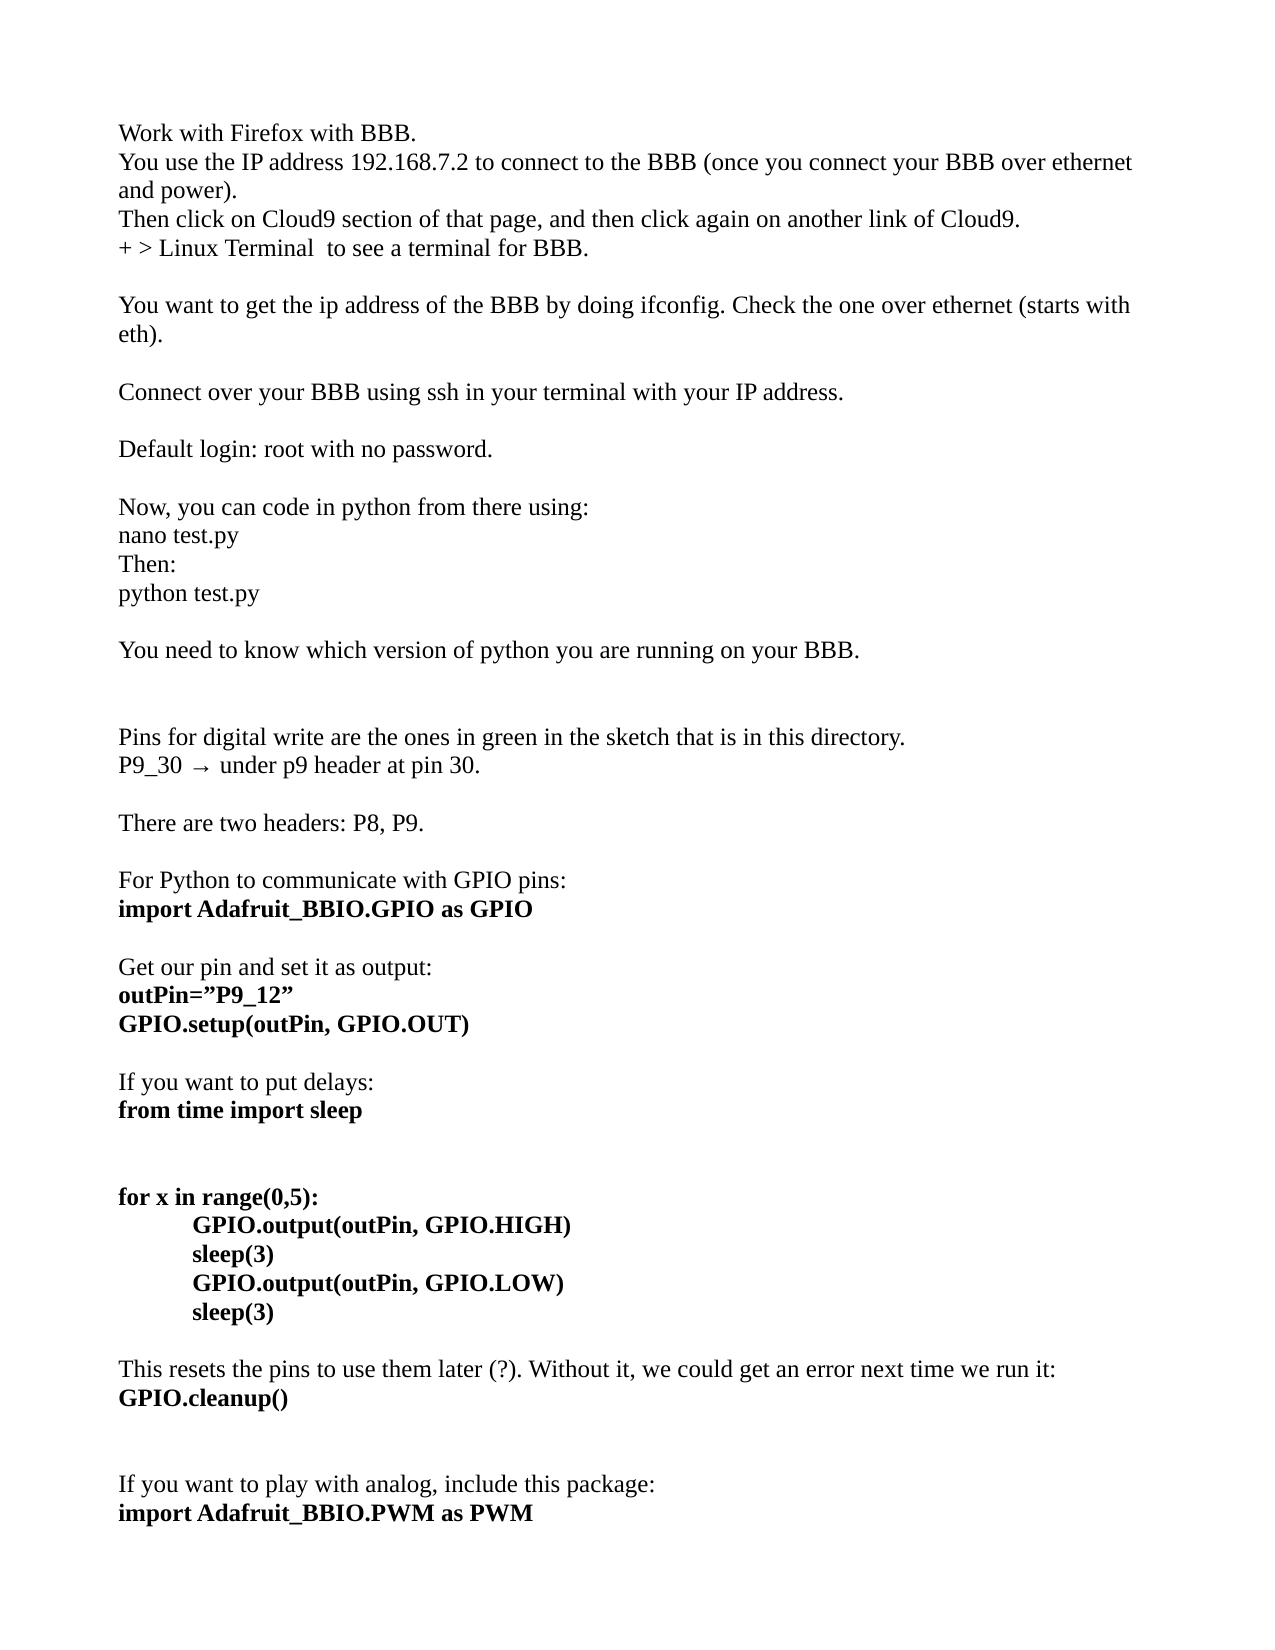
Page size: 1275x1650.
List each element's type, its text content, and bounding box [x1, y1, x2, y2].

text for x in range(0,5): [118, 1182, 1157, 1211]
text Get our pin and set it as output: [118, 952, 1157, 981]
text Default login: root with no password. [118, 434, 1157, 463]
text GPIO.cleanup() [118, 1383, 1157, 1412]
text GPIO.output(outPin, GPIO.LOW) [118, 1268, 1157, 1297]
text If you want to play with analog, include this package: [118, 1469, 1157, 1498]
text sleep(3) [118, 1297, 1157, 1326]
text import Adafruit_BBIO.PWM as PWM [118, 1498, 1157, 1527]
text + > Linux Terminal to see a terminal for BBB. [118, 233, 1157, 262]
text import Adafruit_BBIO.GPIO as GPIO [118, 894, 1157, 923]
text GPIO.output(outPin, GPIO.HIGH) [118, 1211, 1157, 1239]
text There are two headers: P8, P9. [118, 808, 1157, 837]
text This resets the pins to use them later (?). Without it, we could get an error next time we run it: [118, 1354, 1157, 1383]
text from time import sleep [118, 1096, 1157, 1124]
text sleep(3) [118, 1239, 1157, 1268]
text You need to know which version of python you are running on your BBB. [118, 636, 1157, 664]
text P9_30 → under p9 header at pin 30. [118, 751, 1157, 779]
text python test.py [118, 578, 1157, 607]
text GPIO.setup(outPin, GPIO.OUT) [118, 1009, 1157, 1038]
text outPin=”P9_12” [118, 981, 1157, 1009]
text Then click on Cloud9 section of that page, and then click again on another link of Cloud9. [118, 204, 1157, 233]
text Work with Firefox with BBB. [118, 118, 1157, 147]
text Connect over your BBB using ssh in your terminal with your IP address. [118, 377, 1157, 406]
text You use the IP address 192.168.7.2 to connect to the BBB (once you connect your BBB over ethernet and power). [118, 147, 1157, 204]
text If you want to put delays: [118, 1067, 1157, 1096]
text For Python to communicate with GPIO pins: [118, 866, 1157, 894]
text Pins for digital write are the ones in green in the sketch that is in this directory. [118, 722, 1157, 751]
text Then: [118, 549, 1157, 578]
text nano test.py [118, 521, 1157, 549]
text You want to get the ip address of the BBB by doing ifconfig. Check the one over ethernet (starts with eth). [118, 291, 1157, 348]
text Now, you can code in python from there using: [118, 492, 1157, 521]
